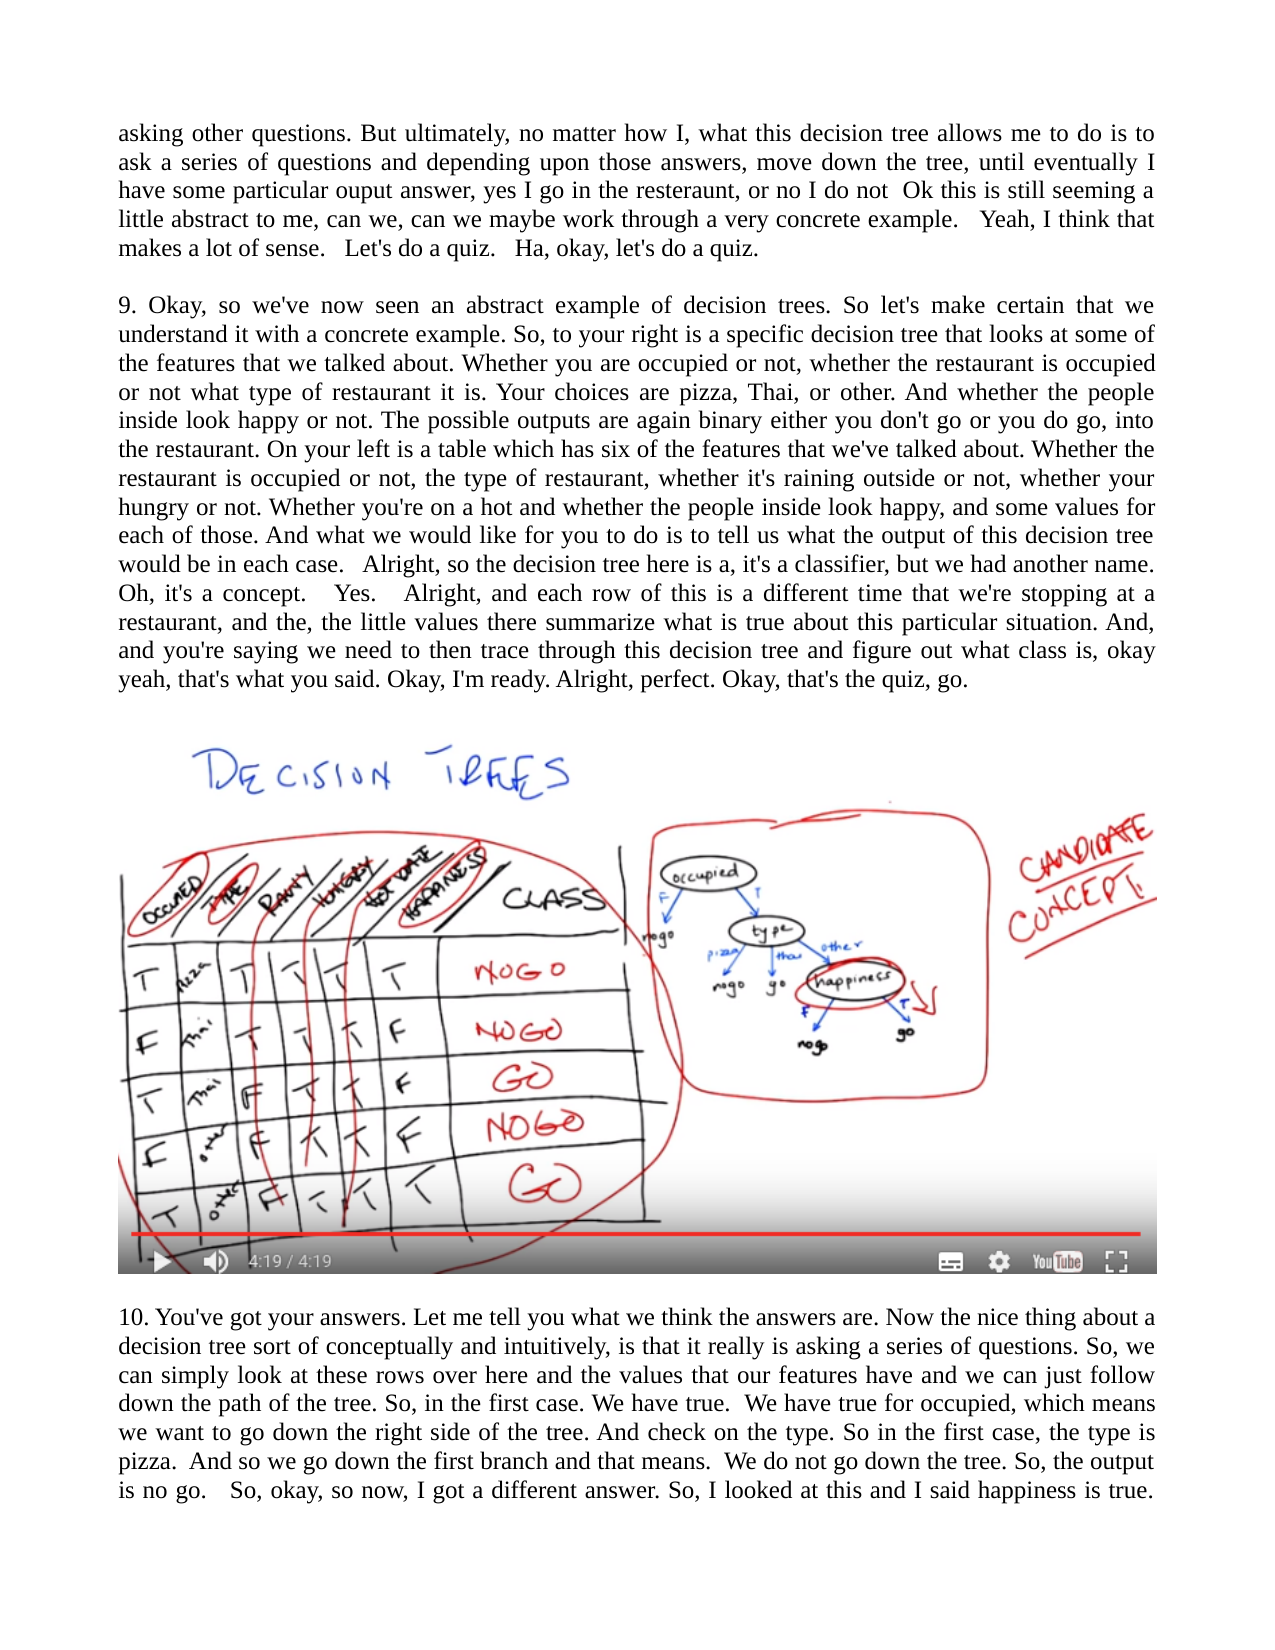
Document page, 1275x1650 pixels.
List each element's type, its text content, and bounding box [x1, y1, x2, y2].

text 9. Okay, so we've now seen an abstract example of decision trees. So let's make certain that we understand it with a concrete example. So, to your right is a specific decision tree that looks at some of the features that we talked about. Whether you are occupied or not, whether the restaurant is occupied or not what type of restaurant it is. Your choices are pizza, Thai, or other. And whether the people inside look happy or not. The possible outputs are again binary either you don't go or you do go, into the restaurant. On your left is a table which has six of the features that we've talked about. Whether the restaurant is occupied or not, the type of restaurant, whether it's raining outside or not, whether your hungry or not. Whether you're on a hot and whether the people inside look happy, and some values for each of those. And what we would like for you to do is to tell us what the output of this decision tree would be in each case. Alright, so the decision tree here is a, it's a classifier, but we had another name. Oh, it's a concept. Yes. Alright, and each row of this is a different time that we're stopping at a restaurant, and the, the little values there summarize what is true about this particular situation. And, and you're saying we need to then trace through this decision tree and figure out what class is, okay yeah, that's what you said. Okay, I'm ready. Alright, perfect. Okay, that's the quiz, go. [118, 291, 1157, 693]
picture [118, 721, 1157, 1274]
text asking other questions. But ultimately, no matter how I, what this decision tree allows me to do is to ask a series of questions and depending upon those answers, move down the tree, until eventually I have some particular ouput answer, yes I go in the resteraunt, or no I do not Ok this is still seeming a little abstract to me, can we, can we maybe work through a very concrete example. Yeah, I think that makes a lot of sense. Let's do a quiz. Ha, okay, let's do a quiz. [118, 118, 1157, 262]
text 10. You've got your answers. Let me tell you what we think the answers are. Now the nice thing about a decision tree sort of conceptually and intuitively, is that it really is asking a series of questions. So, we can simply look at these rows over here and the values that our features have and we can just follow down the path of the tree. So, in the first case. We have true. We have true for occupied, which means we want to go down the right side of the tree. And check on the type. So in the first case, the type is pizza. And so we go down the first branch and that means. We do not go down the tree. So, the output is no go. So, okay, so now, I got a different answer. So, I looked at this and I said happiness is true. [118, 1302, 1157, 1503]
